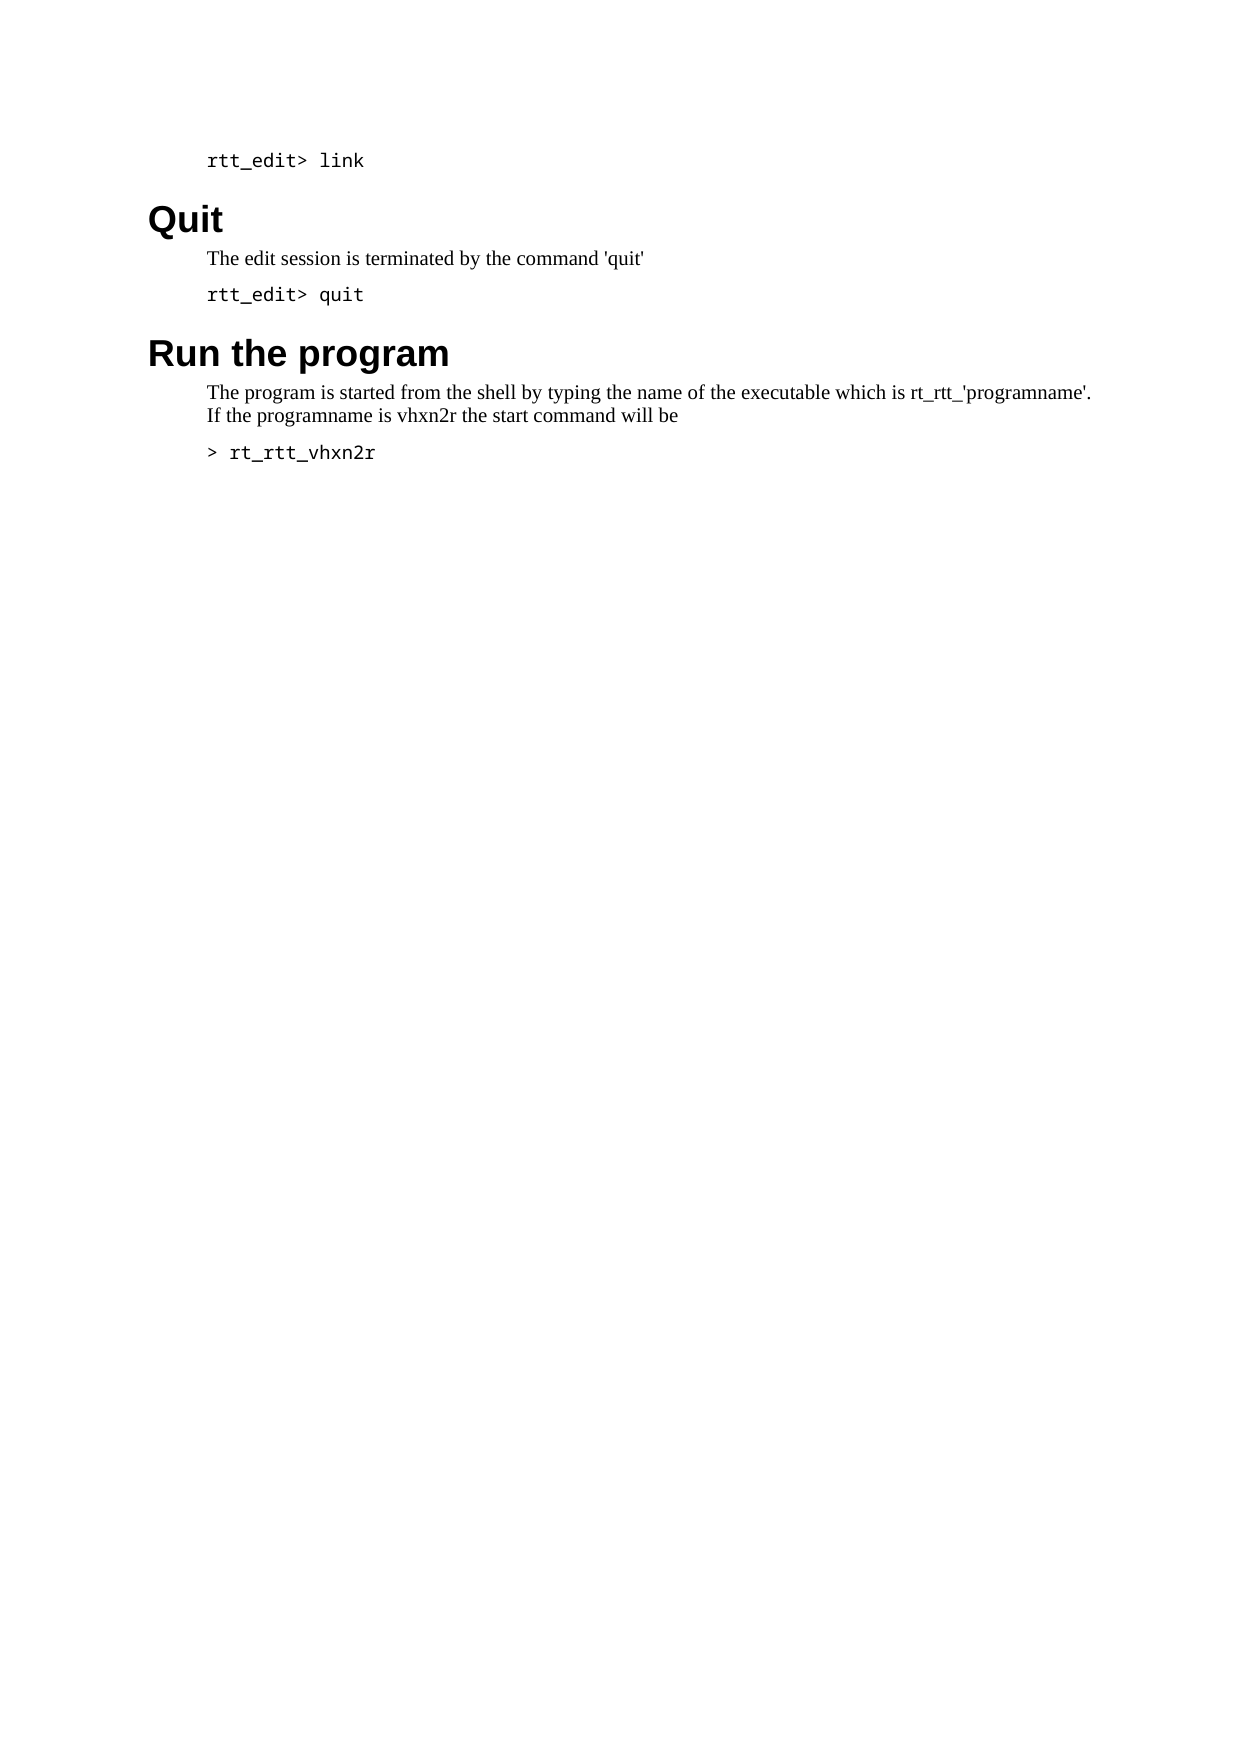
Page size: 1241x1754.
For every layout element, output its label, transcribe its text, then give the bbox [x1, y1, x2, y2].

text The edit session is terminated by the command 'quit' [207, 246, 1092, 269]
text rtt_edit> quit [207, 282, 1092, 307]
subtitle Run the program [148, 332, 1092, 374]
text > rt_rtt_vhxn2r [207, 439, 1092, 465]
text rtt_edit> link [207, 148, 1092, 173]
subtitle Quit [148, 198, 1092, 240]
text The program is started from the shell by typing the name of the executable which is rt_rtt_'programname'. If the programname is vhxn2r the start command will be [207, 381, 1092, 427]
